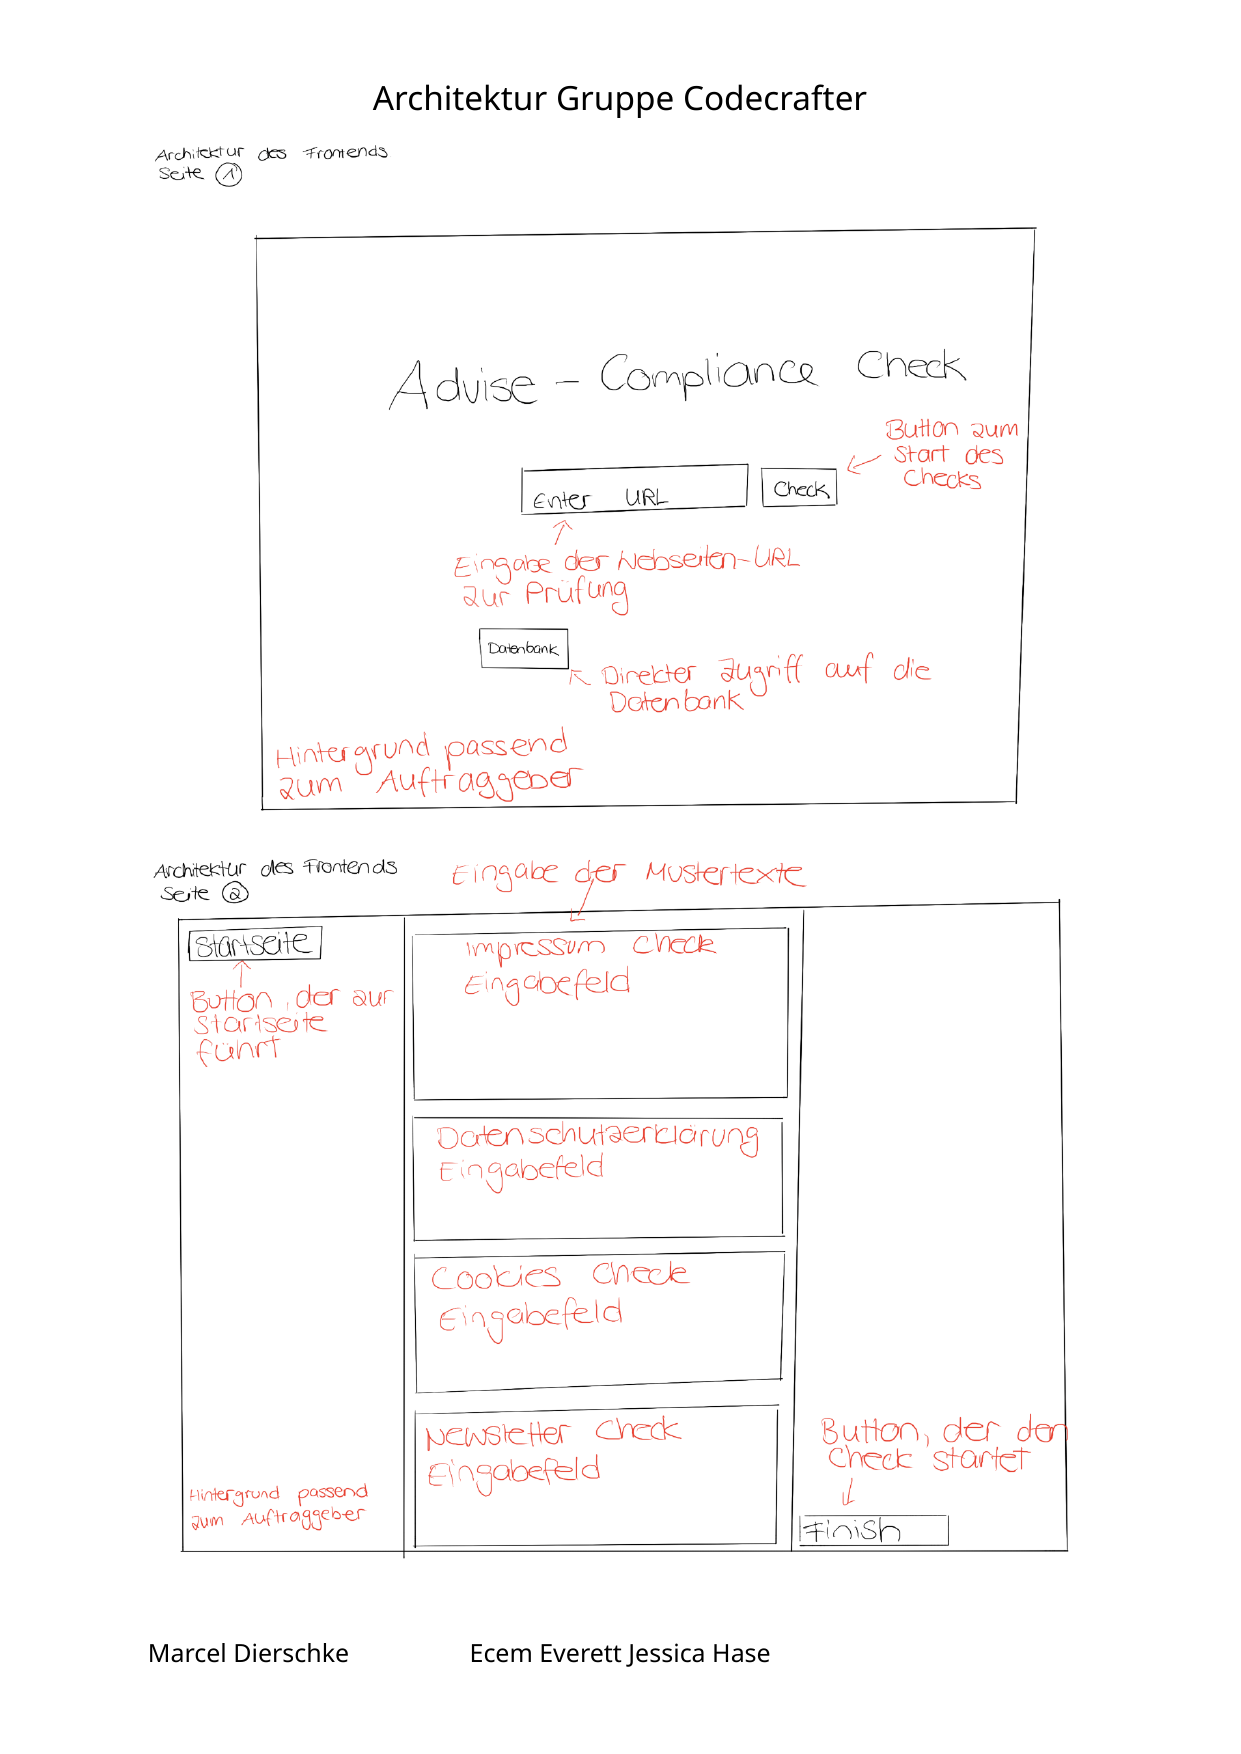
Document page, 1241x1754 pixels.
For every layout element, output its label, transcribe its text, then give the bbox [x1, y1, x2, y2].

text Architektur Gruppe Codecrafter [148, 75, 1093, 120]
